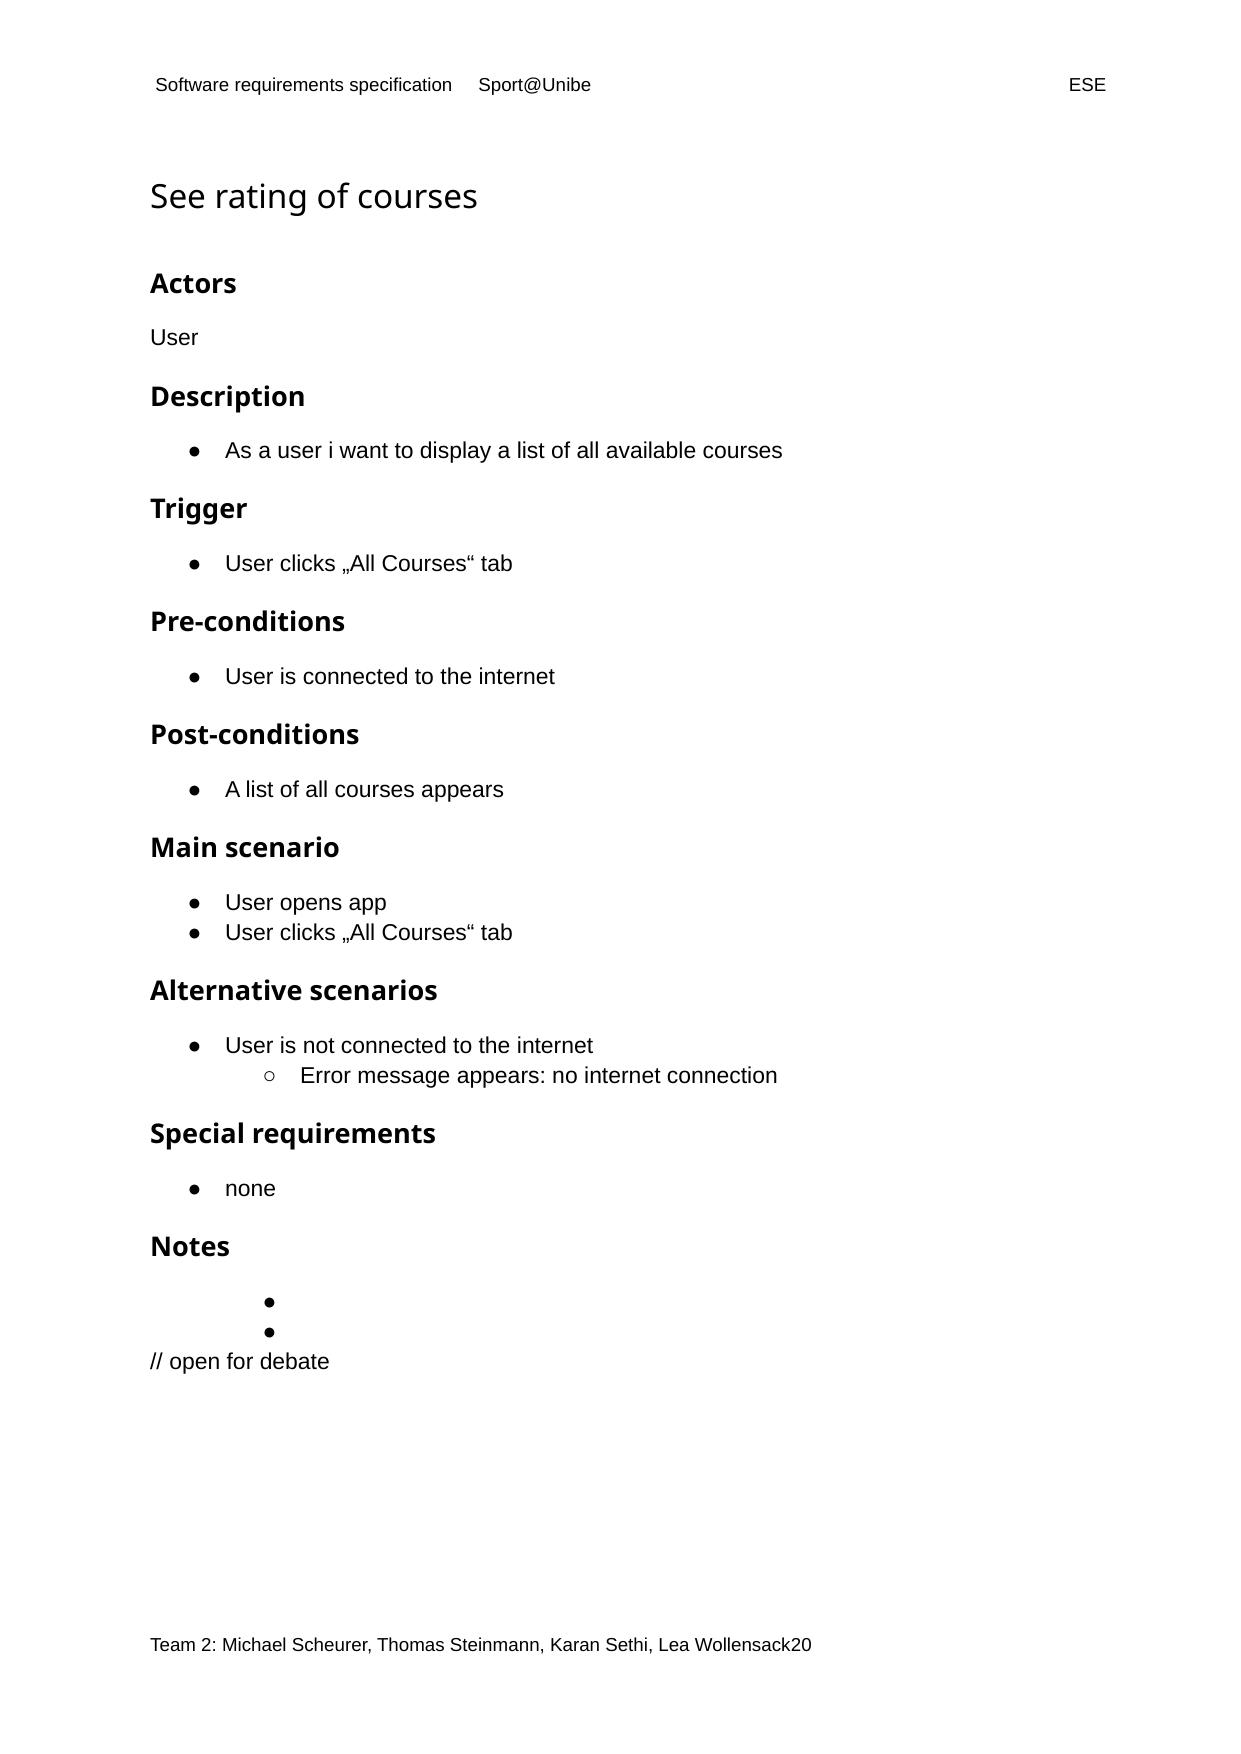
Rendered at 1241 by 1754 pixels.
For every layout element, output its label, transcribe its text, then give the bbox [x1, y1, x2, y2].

list User is not connected to the internet [187, 1032, 1090, 1058]
list As a user i want to display a list of all available courses [187, 437, 1090, 463]
list User is connected to the internet [187, 663, 1090, 689]
subtitle Trigger [150, 490, 1090, 527]
subtitle Description [150, 377, 1090, 414]
list A list of all courses appears [187, 776, 1090, 802]
subtitle Pre-conditions [150, 603, 1090, 640]
list Error message appears: no internet connection [262, 1062, 1090, 1088]
text User [150, 324, 1090, 350]
list User clicks „All Courses“ tab [187, 550, 1090, 576]
list none [187, 1175, 1090, 1201]
subtitle Main scenario [150, 829, 1090, 866]
subtitle Actors [150, 264, 1090, 301]
subtitle Post-conditions [150, 716, 1090, 753]
subtitle Alternative scenarios [150, 972, 1090, 1009]
subtitle Notes [150, 1228, 1090, 1265]
subtitle Special requirements [150, 1115, 1090, 1152]
list User opens app [187, 888, 1090, 915]
text // open for debate [150, 1348, 1090, 1374]
subtitle See rating of courses [150, 173, 1090, 218]
list User clicks „All Courses“ tab [187, 919, 1090, 945]
